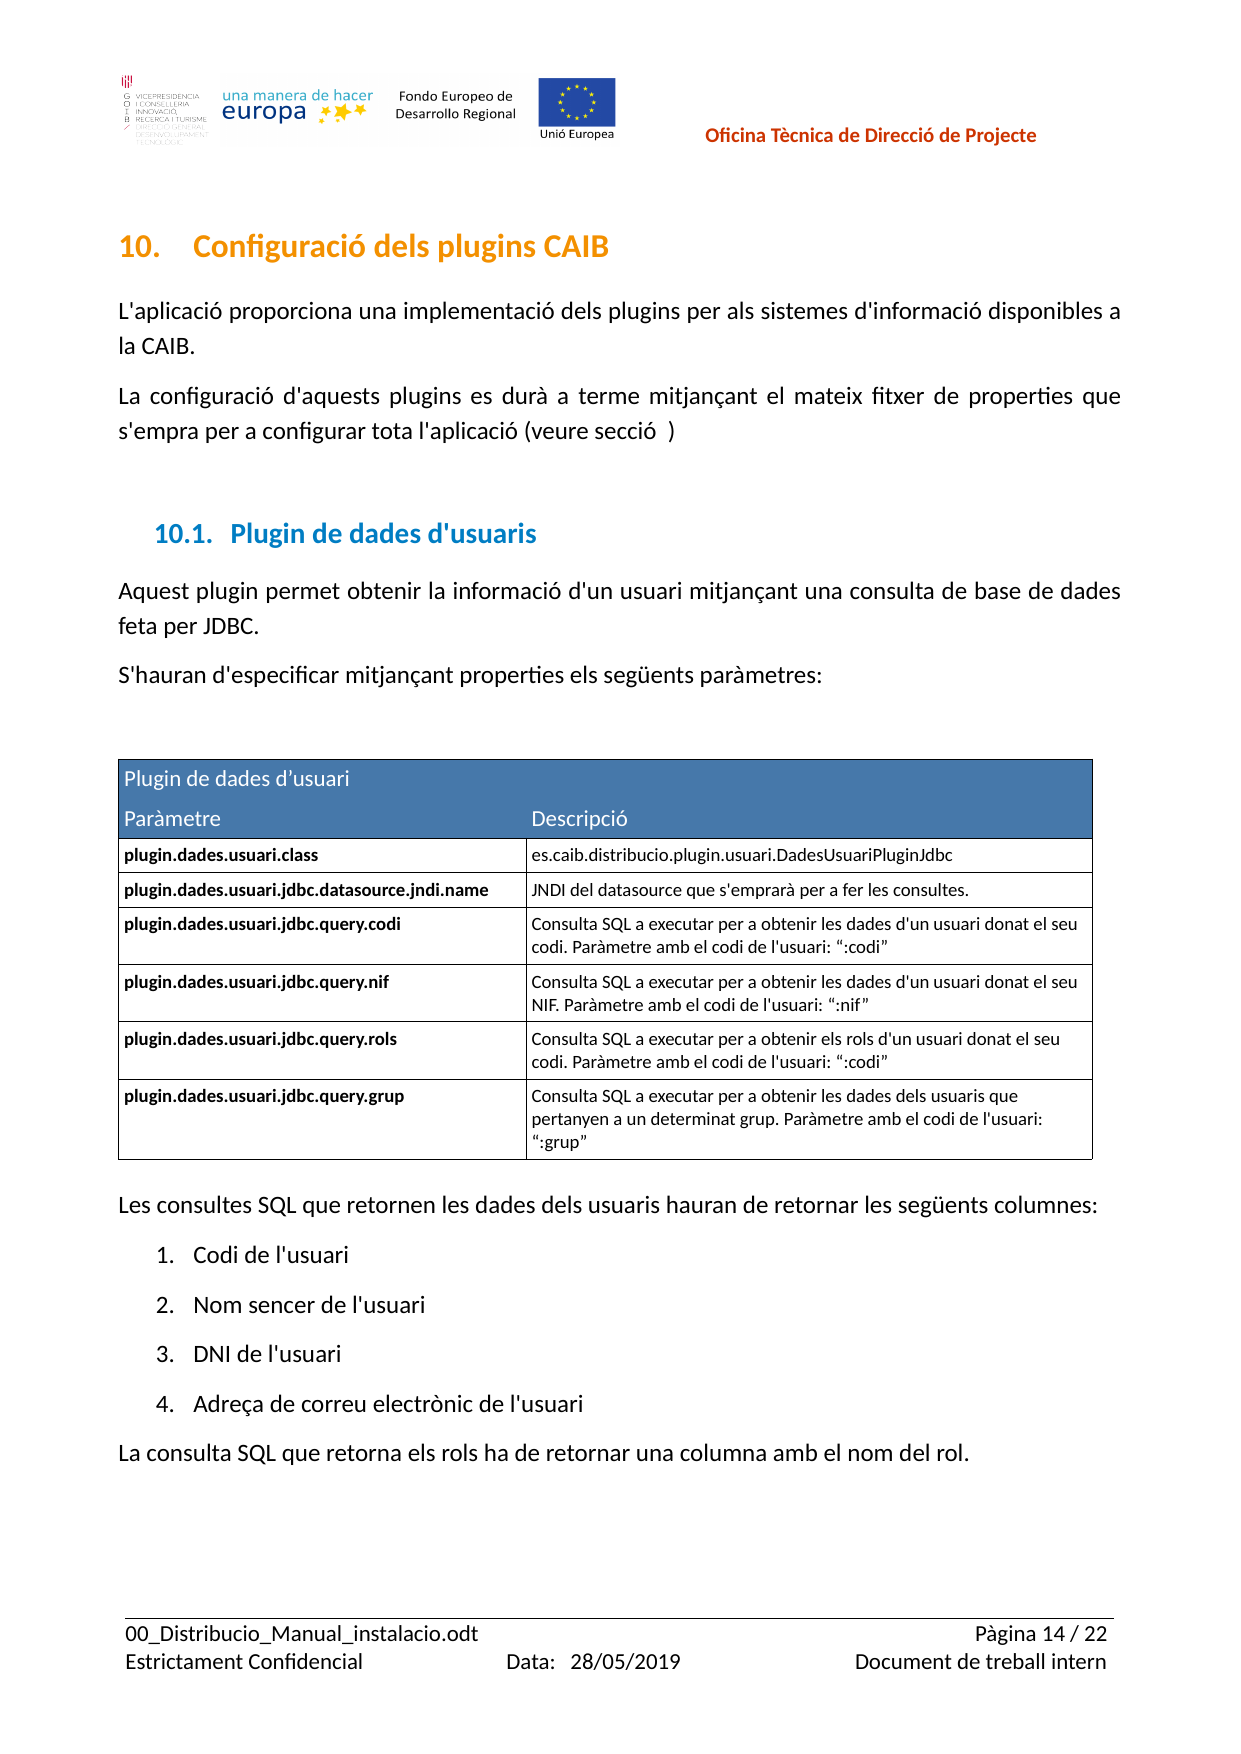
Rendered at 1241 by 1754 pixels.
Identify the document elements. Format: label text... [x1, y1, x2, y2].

table_cell JNDI del datasource que s'emprarà per a fer les consultes. [527, 873, 1092, 907]
list Adreça de correu electrònic de l'usuari [156, 1388, 1122, 1418]
table_cell Consulta SQL a executar per a obtenir les dades d'un usuari donat el seu NIF. Paràmetre amb el codi de l'usuari: “:nif” [527, 965, 1092, 1021]
subtitle Plugin de dades d'usuaris [153, 516, 1122, 551]
table_cell plugin.dades.usuari.jdbc.query.nif [119, 965, 526, 1021]
text Les consultes SQL que retornen les dades dels usuaris hauran de retornar les següents columnes: [118, 1190, 1122, 1220]
picture [118, 73, 213, 147]
list Codi de l'usuari [156, 1239, 1122, 1270]
table_cell Consulta SQL a executar per a obtenir les dades dels usuaris que pertanyen a un determinat grup. Paràmetre amb el codi de l'usuari: “:grup” [527, 1080, 1092, 1159]
subtitle Configuració dels plugins CAIB [118, 225, 1122, 266]
list DNI de l'usuari [156, 1338, 1122, 1369]
picture [219, 73, 621, 147]
table_cell plugin.dades.usuari.jdbc.query.codi [119, 908, 526, 964]
table_header Plugin de dades d’usuari [119, 760, 1092, 798]
text La configuració d'aquests plugins es durà a terme mitjançant el mateix fitxer de properties que s'empra per a configurar tota l'aplicació (veure secció ) [118, 380, 1122, 445]
table_cell plugin.dades.usuari.jdbc.query.grup [119, 1080, 526, 1159]
table_cell Descripció [526, 798, 1092, 838]
text L'aplicació proporciona una implementació dels plugins per als sistemes d'informació disponibles a la CAIB. [118, 295, 1122, 361]
table_cell Consulta SQL a executar per a obtenir els rols d'un usuari donat el seu codi. Paràmetre amb el codi de l'usuari: “:codi” [527, 1022, 1092, 1079]
list Nom sencer de l'usuari [156, 1289, 1122, 1319]
text Aquest plugin permet obtenir la informació d'un usuari mitjançant una consulta de base de dades feta per JDBC. [118, 575, 1122, 640]
table_cell plugin.dades.usuari.jdbc.query.rols [119, 1022, 526, 1079]
text La consulta SQL que retorna els rols ha de retornar una columna amb el nom del rol. [118, 1438, 1122, 1468]
table_cell plugin.dades.usuari.jdbc.datasource.jndi.name [119, 873, 526, 907]
table_cell es.caib.distribucio.plugin.usuari.DadesUsuariPluginJdbc [527, 839, 1092, 872]
table_cell plugin.dades.usuari.class [119, 839, 526, 872]
table_cell Paràmetre [119, 798, 526, 838]
table_cell Consulta SQL a executar per a obtenir les dades d'un usuari donat el seu codi. Paràmetre amb el codi de l'usuari: “:codi” [527, 908, 1092, 964]
text S'hauran d'especificar mitjançant properties els següents paràmetres: [118, 659, 1122, 690]
